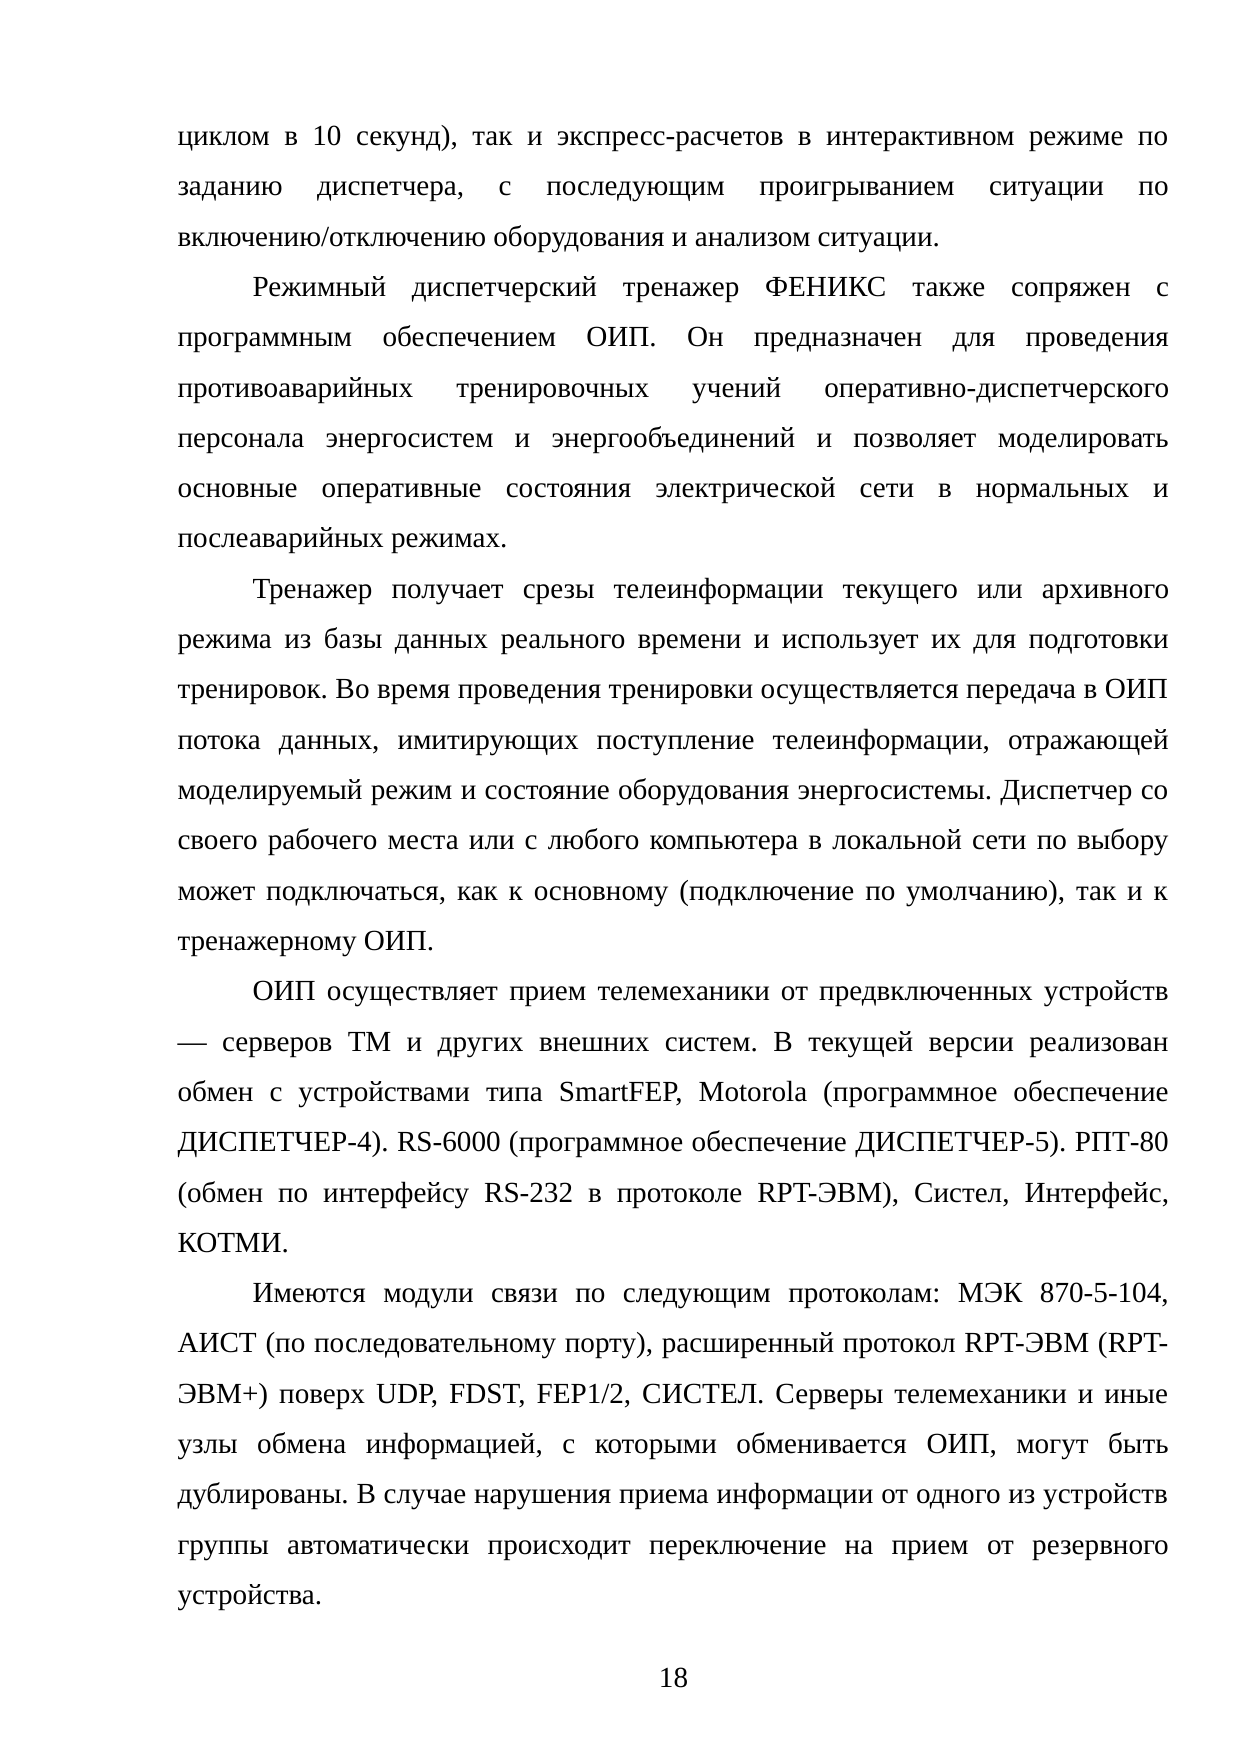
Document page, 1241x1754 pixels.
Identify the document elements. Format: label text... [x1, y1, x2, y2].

text ОИП осуществляет прием телемеханики от предвключенных устройств — серверов ТМ и других внешних систем. В текущей версии реализован обмен с устройствами типа SmartFEP, Motorola (программное обеспечение ДИСПЕТЧЕР-4). RS-6000 (программное обеспечение ДИСПЕТЧЕР-5). РПТ-80 (обмен по интерфейсу RS-232 в протоколе RPT-ЭВМ), Систел, Интерфейс, КОТМИ. [177, 973, 1169, 1258]
text Режимный диспетчерский тренажер ФЕНИКС также сопряжен с программным обеспечением ОИП. Он предназначен для проведения противоаварийных тренировочных учений оперативно-диспетчерского персонала энергосистем и энергообъединений и позволяет моделировать основные оперативные состояния электрической сети в нормальных и послеаварийных режимах. [177, 269, 1169, 554]
text Тренажер получает срезы телеинформации текущего или архивного режима из базы данных реального времени и использует их для подготовки тренировок. Во время проведения тренировки осуществляется передача в ОИП потока данных, имитирующих поступление телеинформации, отражающей моделируемый режим и состояние оборудования энергосистемы. Диспетчер со своего рабочего места или с любого компьютера в локальной сети по выбору может подключаться, как к основному (подключение по умолчанию), так и к тренажерному ОИП. [177, 571, 1169, 957]
text Имеются модули связи по следующим протоколам: МЭК 870-5-104, АИСТ (по последовательному порту), расширенный протокол RPT-ЭВМ (RPT-ЭВМ+) поверх UDP, FDST, FEP1/2, СИСТЕЛ. Серверы телемеханики и иные узлы обмена информацией, с которыми обменивается ОИП, могут быть дублированы. В случае нарушения приема информации от одного из устройств группы автоматически происходит переключение на прием от резервного устройства. [177, 1275, 1169, 1611]
text циклом в 10 секунд), так и экспресс-расчетов в интерактивном режиме по заданию диспетчера, с последующим проигрыванием ситуации по включению/отключению оборудования и анализом ситуации. [177, 118, 1169, 252]
